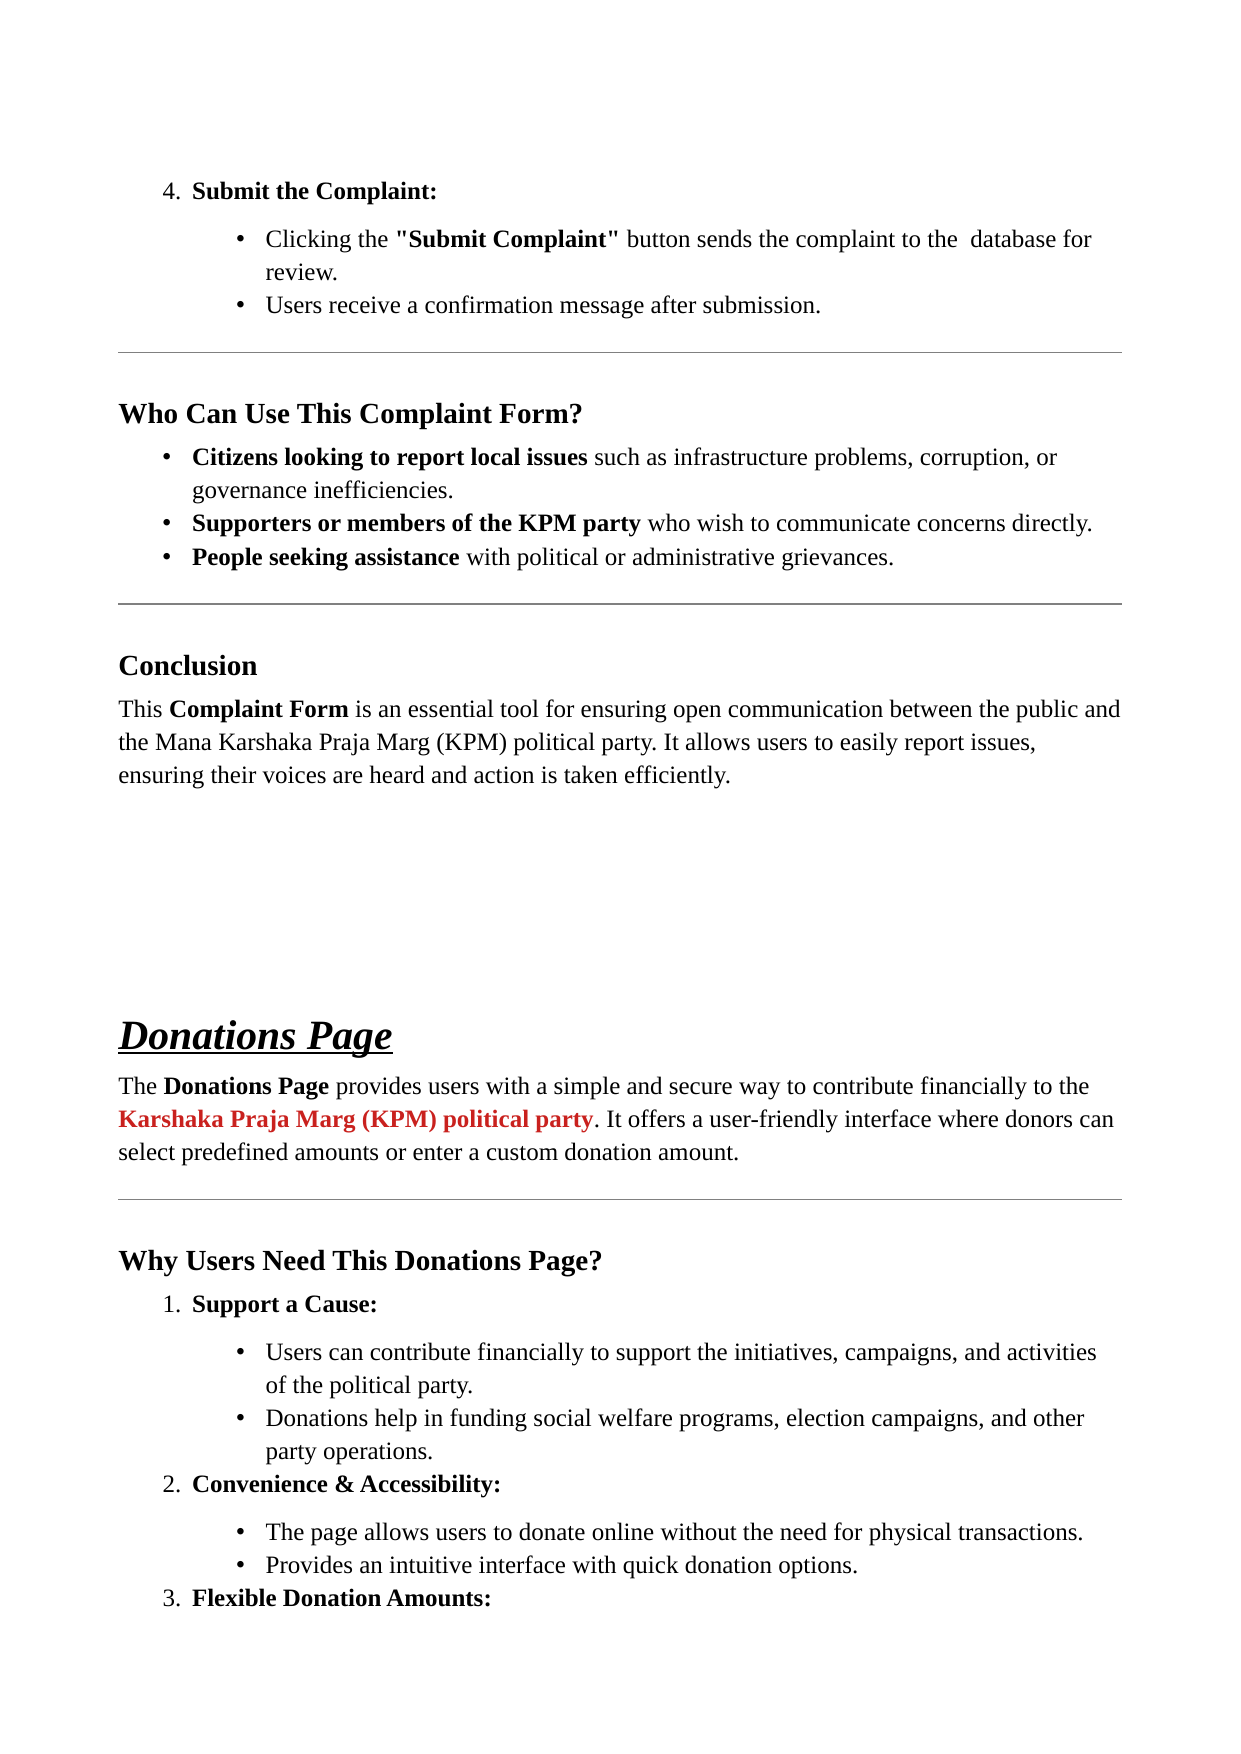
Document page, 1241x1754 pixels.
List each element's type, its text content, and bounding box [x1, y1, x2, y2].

list Convenience & Accessibility: [162, 1469, 1122, 1498]
text The Donations Page provides users with a simple and secure way to contribute financially to the Karshaka Praja Marg (KPM) political party. It offers a user-friendly interface where donors can select predefined amounts or enter a custom donation amount. [118, 1071, 1122, 1166]
list The page allows users to donate online without the need for physical transactions. [236, 1517, 1122, 1546]
list Support a Cause: [162, 1289, 1122, 1318]
list Users receive a confirmation message after submission. [236, 290, 1122, 319]
subtitle Conclusion [118, 648, 1122, 682]
subtitle Donations Page [118, 1011, 1122, 1058]
text This Complaint Form is an essential tool for ensuring open communication between the public and the Mana Karshaka Praja Marg (KPM) political party. It allows users to easily report issues, ensuring their voices are heard and action is taken efficiently. [118, 694, 1122, 789]
list Flexible Donation Amounts: [162, 1583, 1122, 1612]
list Provides an intuitive interface with quick donation options. [236, 1550, 1122, 1579]
subtitle Who Can Use This Complaint Form? [118, 396, 1122, 430]
list People seeking assistance with political or administrative grievances. [162, 542, 1122, 570]
list Donations help in funding social welfare programs, election campaigns, and other party operations. [236, 1403, 1122, 1465]
list Supporters or members of the KPM party who wish to communicate concerns directly. [162, 508, 1122, 537]
list Users can contribute financially to support the initiatives, campaigns, and activities of the political party. [236, 1337, 1122, 1399]
list Submit the Complaint: [162, 176, 1122, 205]
subtitle Why Users Need This Donations Page? [118, 1243, 1122, 1277]
list Clicking the "Submit Complaint" button sends the complaint to the database for review. [236, 224, 1122, 286]
list Citizens looking to report local issues such as infrastructure problems, corruption, or governance inefficiencies. [162, 442, 1122, 504]
